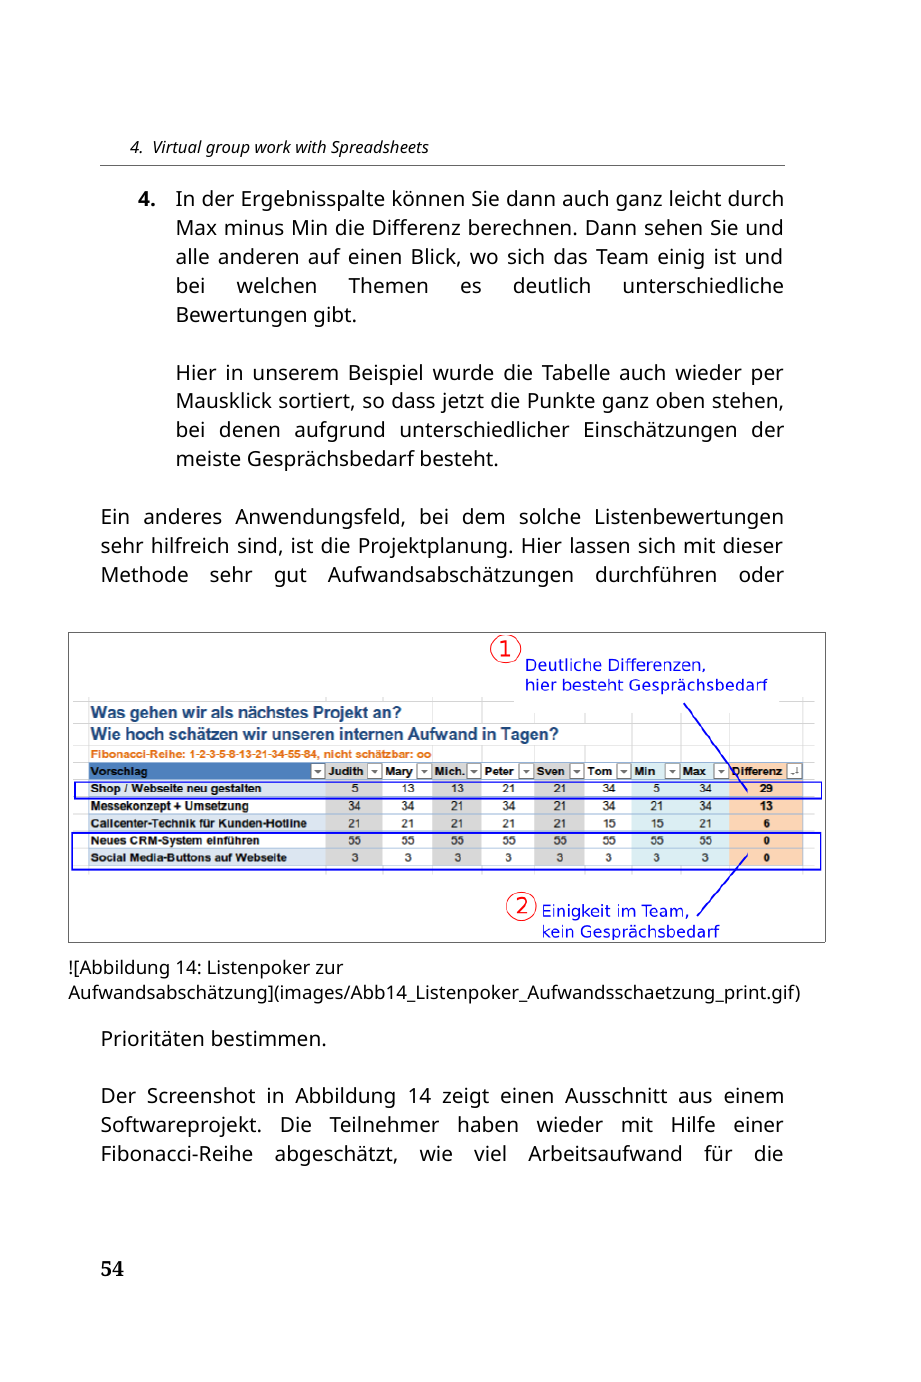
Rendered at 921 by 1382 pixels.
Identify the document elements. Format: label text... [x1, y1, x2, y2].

text Der Screenshot in Abbildung 14 zeigt einen Ausschnitt aus einem Softwareprojekt. Die Teilnehmer haben wieder mit Hilfe einer Fibonacci-Reihe abgeschätzt, wie viel Arbeitsaufwand für die [100, 1060, 785, 1168]
list Hier in unserem Beispiel wurde die Tabelle auch wieder per Mausklick sortiert, so dass jetzt die Punkte ganz oben stehen, bei denen aufgrund unterschiedlicher Einschätzungen der meiste Gesprächsbedarf besteht. [138, 336, 785, 473]
list In der Ergebnisspalte können Sie dann auch ganz leicht durch Max minus Min die Differenz berechnen. Dann sehen Sie und alle anderen auf einen Blick, wo sich das Team einig ist und bei welchen Themen es deutlich unterschiedliche Bewertungen gibt. [138, 183, 785, 328]
picture [71, 635, 822, 940]
text Prioritäten bestimmen. [100, 1005, 785, 1052]
text Ein anderes Anwendungsfeld, bei dem solche Listenbewertungen sehr hilfreich sind, ist die Projektplanung. Hier lassen sich mit dieser Methode sehr gut Aufwandsabschätzungen durchführen oder [68, 481, 825, 632]
text ![Abbildung 14: Listenpoker zur Aufwandsabschätzung](images/Abb14_Listenpoker_Aufwandsschaetzung_print.gif) [68, 943, 825, 1005]
text [69, 633, 825, 942]
